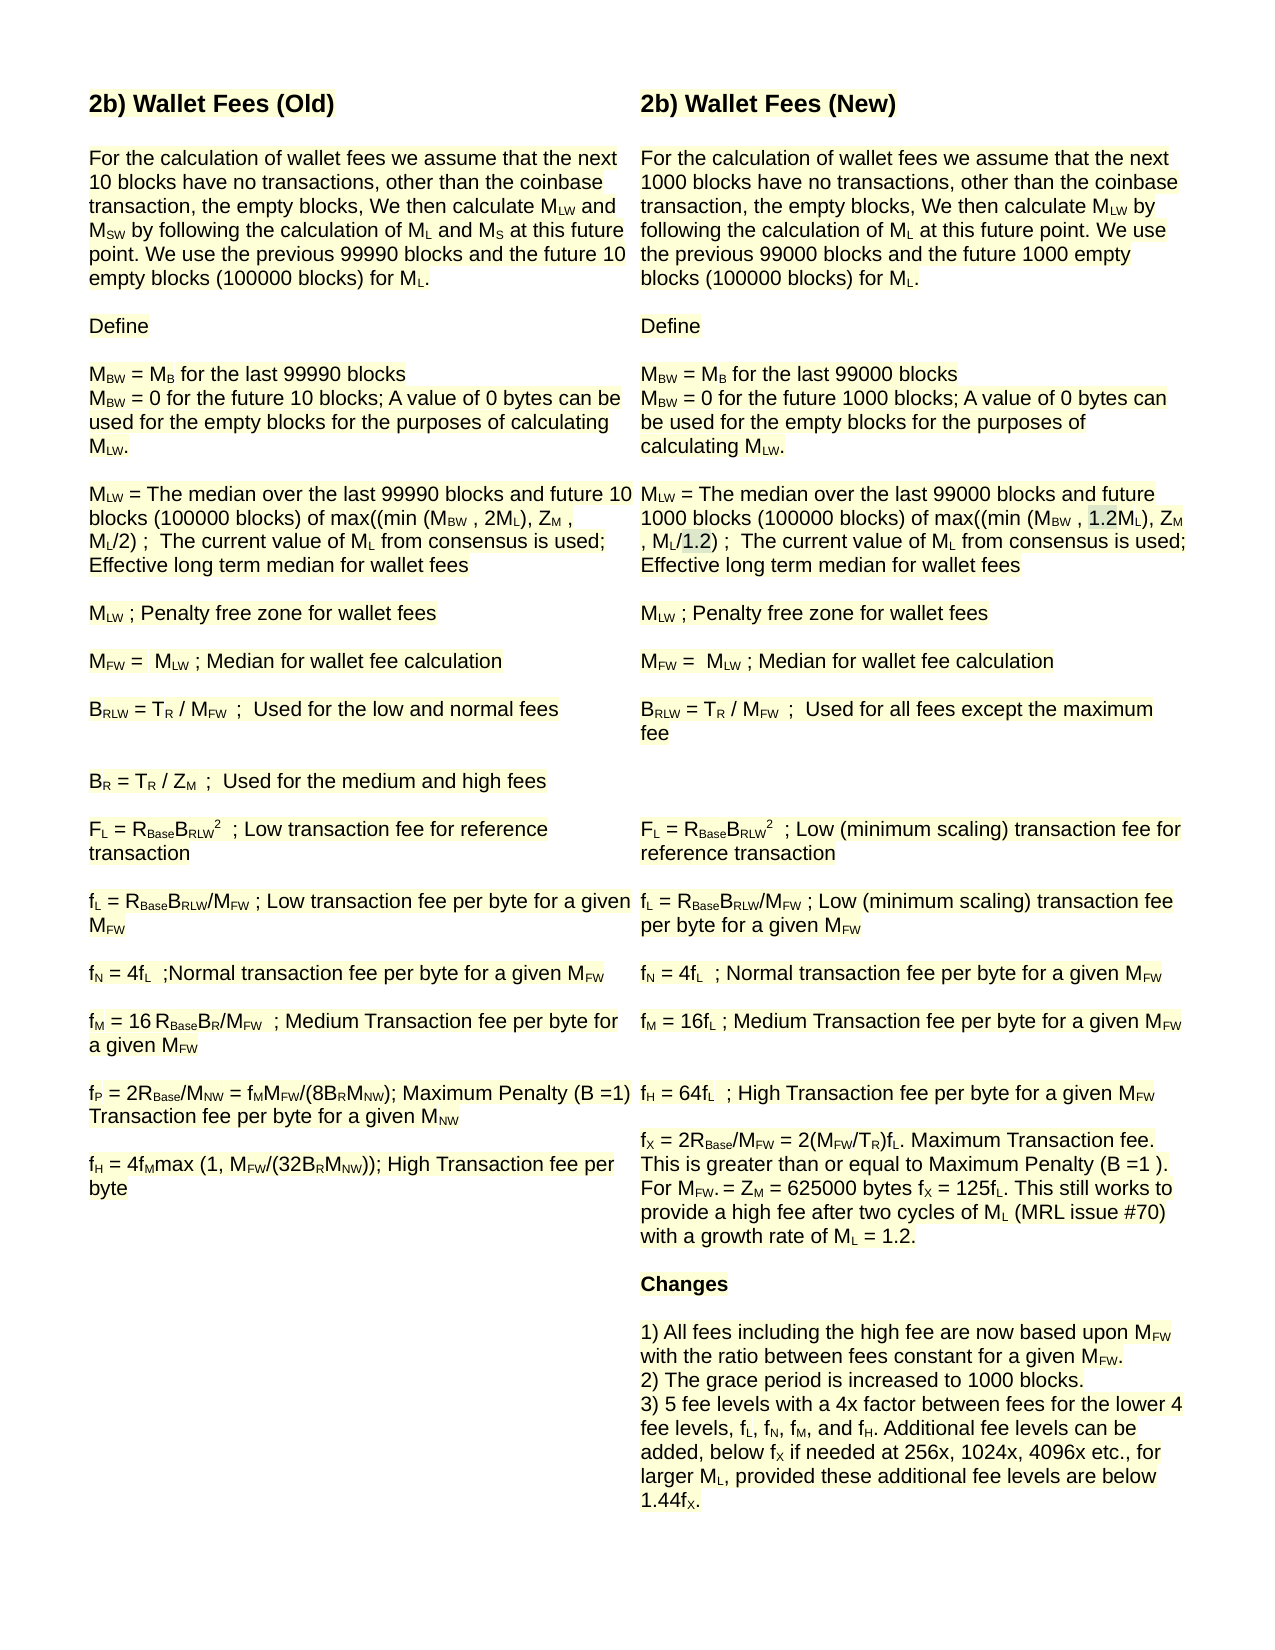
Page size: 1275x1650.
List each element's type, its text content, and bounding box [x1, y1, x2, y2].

text BRLW = TR / MFW ; Used for the low and normal fees [88, 697, 634, 721]
text MBW = MB for the last 99000 blocks MBW = 0 for the future 1000 blocks; A value of 0 bytes can be used for the empty blocks for the purposes of calculating MLW. [640, 362, 1186, 457]
text 1) All fees including the high fee are now based upon MFW [640, 1320, 1186, 1344]
text 3) 5 fee levels with a 4x factor between fees for the lower 4 fee levels, fL, fN, fM, and fH. Additional fee levels can be added, below fX if needed at 256x, 1024x, 4096x etc., for larger ML, provided these additional fee levels are below 1.44fX. [640, 1392, 1186, 1512]
text fH = 4fMmax (1, MFW/(32BRMNW)); High Transaction fee per byte [88, 1152, 634, 1200]
text MLW ; Penalty free zone for wallet fees [640, 601, 1186, 625]
text fM = 16fL ; Medium Transaction fee per byte for a given MFW [640, 1008, 1186, 1032]
text 2b) Wallet Fees (Old) [88, 88, 634, 117]
text For the calculation of wallet fees we assume that the next 1000 blocks have no transactions, other than the coinbase transaction, the empty blocks, We then calculate MLW by following the calculation of ML at this future point. We use the previous 99000 blocks and the future 1000 empty blocks (100000 blocks) for ML. [640, 146, 1186, 290]
text Define [88, 314, 634, 338]
text MLW = The median over the last 99000 blocks and future 1000 blocks (100000 blocks) of max((min (MBW , 1.2ML), ZM , ML/1.2) ; The current value of ML from consensus is used; Effective long term median for wallet fees [640, 481, 1186, 577]
text fH = 64fL ; High Transaction fee per byte for a given MFW [640, 1080, 1186, 1104]
text FL = RBaseBRLW2 ; Low transaction fee for reference transaction [88, 817, 634, 865]
text fN = 4fL ; Normal transaction fee per byte for a given MFW [640, 961, 1186, 984]
text MBW = MB for the last 99990 blocks MBW = 0 for the future 10 blocks; A value of 0 bytes can be used for the empty blocks for the purposes of calculating MLW. [88, 362, 634, 457]
text MLW = The median over the last 99990 blocks and future 10 blocks (100000 blocks) of max((min (MBW , 2ML), ZM , ML/2) ; The current value of ML from consensus is used; Effective long term median for wallet fees [88, 481, 634, 577]
text fX = 2RBase/MFW = 2(MFW/TR)fL. Maximum Transaction fee. This is greater than or equal to Maximum Penalty (B =1 ). For MFW. = ZM = 625000 bytes fX = 125fL. This still works to provide a high fee after two cycles of ML (MRL issue #70) with a growth rate of ML = 1.2. [640, 1128, 1186, 1248]
text fM = 16 RBaseBR/MFW ; Medium Transaction fee per byte for a given MFW [88, 1008, 634, 1056]
text BRLW = TR / MFW ; Used for all fees except the maximum fee [640, 697, 1186, 745]
text with the ratio between fees constant for a given MFW. [640, 1344, 1186, 1368]
text fL = RBaseBRLW/MFW ; Low (minimum scaling) transaction fee per byte for a given MFW [640, 889, 1186, 937]
text FL = RBaseBRLW2 ; Low (minimum scaling) transaction fee for reference transaction [640, 817, 1186, 865]
text Define [640, 314, 1186, 338]
text MFW = MLW ; Median for wallet fee calculation [640, 649, 1186, 673]
text fL = RBaseBRLW/MFW ; Low transaction fee per byte for a given MFW [88, 889, 634, 937]
text fN = 4fL ;Normal transaction fee per byte for a given MFW [88, 961, 634, 984]
text MLW ; Penalty free zone for wallet fees [88, 601, 634, 625]
text Changes [640, 1272, 1186, 1296]
text For the calculation of wallet fees we assume that the next 10 blocks have no transactions, other than the coinbase transaction, the empty blocks, We then calculate MLW and MSW by following the calculation of ML and MS at this future point. We use the previous 99990 blocks and the future 10 empty blocks (100000 blocks) for ML. [88, 146, 634, 290]
text MFW = MLW ; Median for wallet fee calculation [88, 649, 634, 673]
text 2) The grace period is increased to 1000 blocks. [640, 1368, 1186, 1392]
text BR = TR / ZM ; Used for the medium and high fees [88, 769, 634, 793]
text 2b) Wallet Fees (New) [640, 88, 1186, 117]
text fP = 2RBase/MNW = fMMFW/(8BRMNW); Maximum Penalty (B =1) Transaction fee per byte for a given MNW [88, 1080, 634, 1128]
